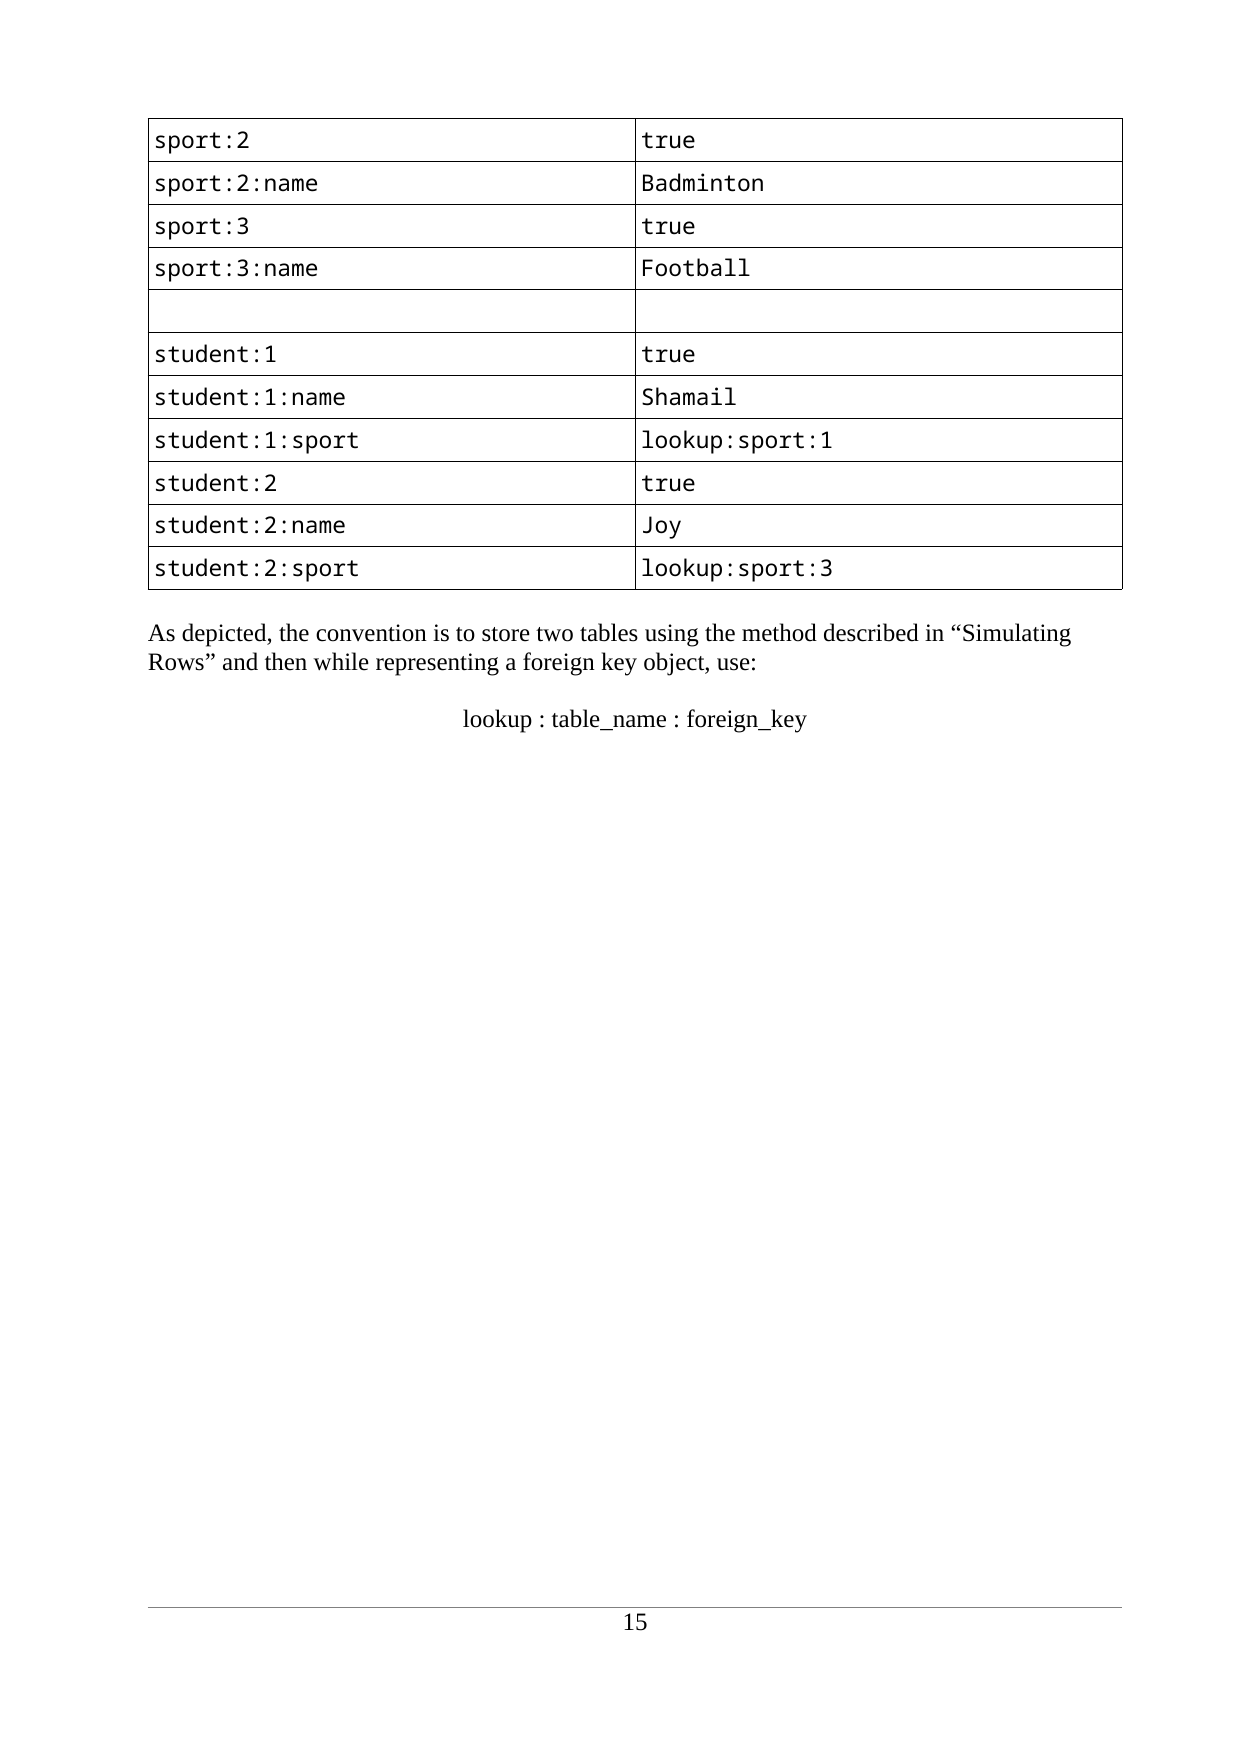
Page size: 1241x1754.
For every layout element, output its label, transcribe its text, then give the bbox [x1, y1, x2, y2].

table_cell true [636, 119, 1122, 161]
table_cell sport:2 [149, 119, 635, 161]
table_cell [636, 290, 1122, 332]
table_cell sport:3:name [149, 248, 635, 289]
text lookup : table_name : foreign_key [148, 704, 1122, 733]
text As depicted, the convention is to store two tables using the method described in “Simulating Rows” and then while representing a foreign key object, use: [148, 618, 1122, 675]
table_cell [149, 290, 635, 332]
table_cell true [636, 205, 1122, 247]
table_cell Joy [636, 505, 1122, 546]
table_cell true [636, 462, 1122, 503]
table_cell lookup:sport:3 [636, 547, 1122, 589]
table_cell student:1:sport [149, 419, 635, 461]
table_cell sport:3 [149, 205, 635, 247]
table_cell student:2:sport [149, 547, 635, 589]
table_cell true [636, 333, 1122, 375]
table_cell student:1:name [149, 376, 635, 418]
table_cell Shamail [636, 376, 1122, 418]
table_cell student:2:name [149, 505, 635, 546]
table_cell student:1 [149, 333, 635, 375]
table_cell lookup:sport:1 [636, 419, 1122, 461]
table_cell sport:2:name [149, 162, 635, 204]
table_cell Football [636, 248, 1122, 289]
table_cell Badminton [636, 162, 1122, 204]
table_cell student:2 [149, 462, 635, 503]
